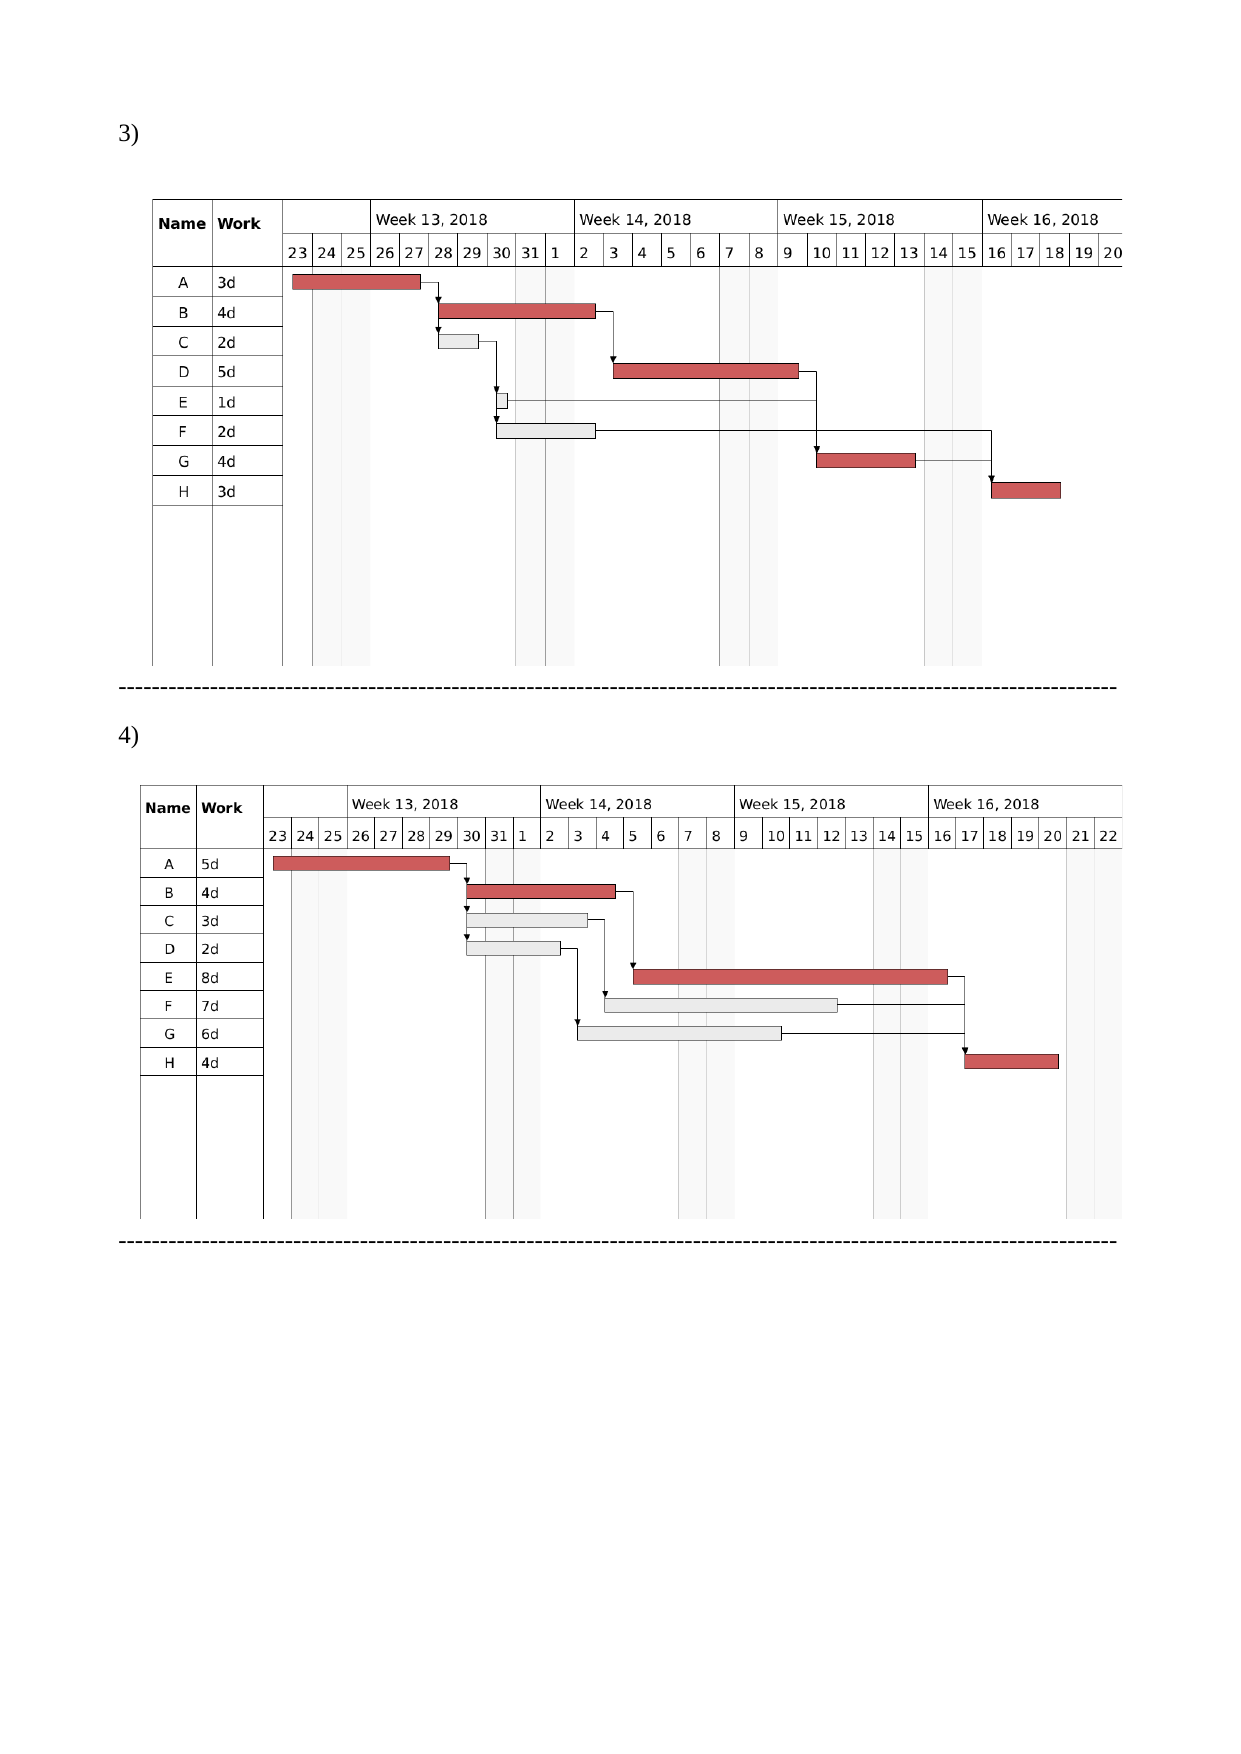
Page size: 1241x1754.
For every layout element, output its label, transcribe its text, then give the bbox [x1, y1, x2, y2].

text ------------------------------------------------------------------------------------------------------------------------ [118, 666, 1122, 700]
picture [118, 769, 1123, 1219]
text ------------------------------------------------------------------------------------------------------------------------ [118, 1219, 1122, 1253]
text 3) [118, 118, 1122, 147]
picture [118, 167, 1123, 666]
text 4) [118, 720, 1122, 749]
